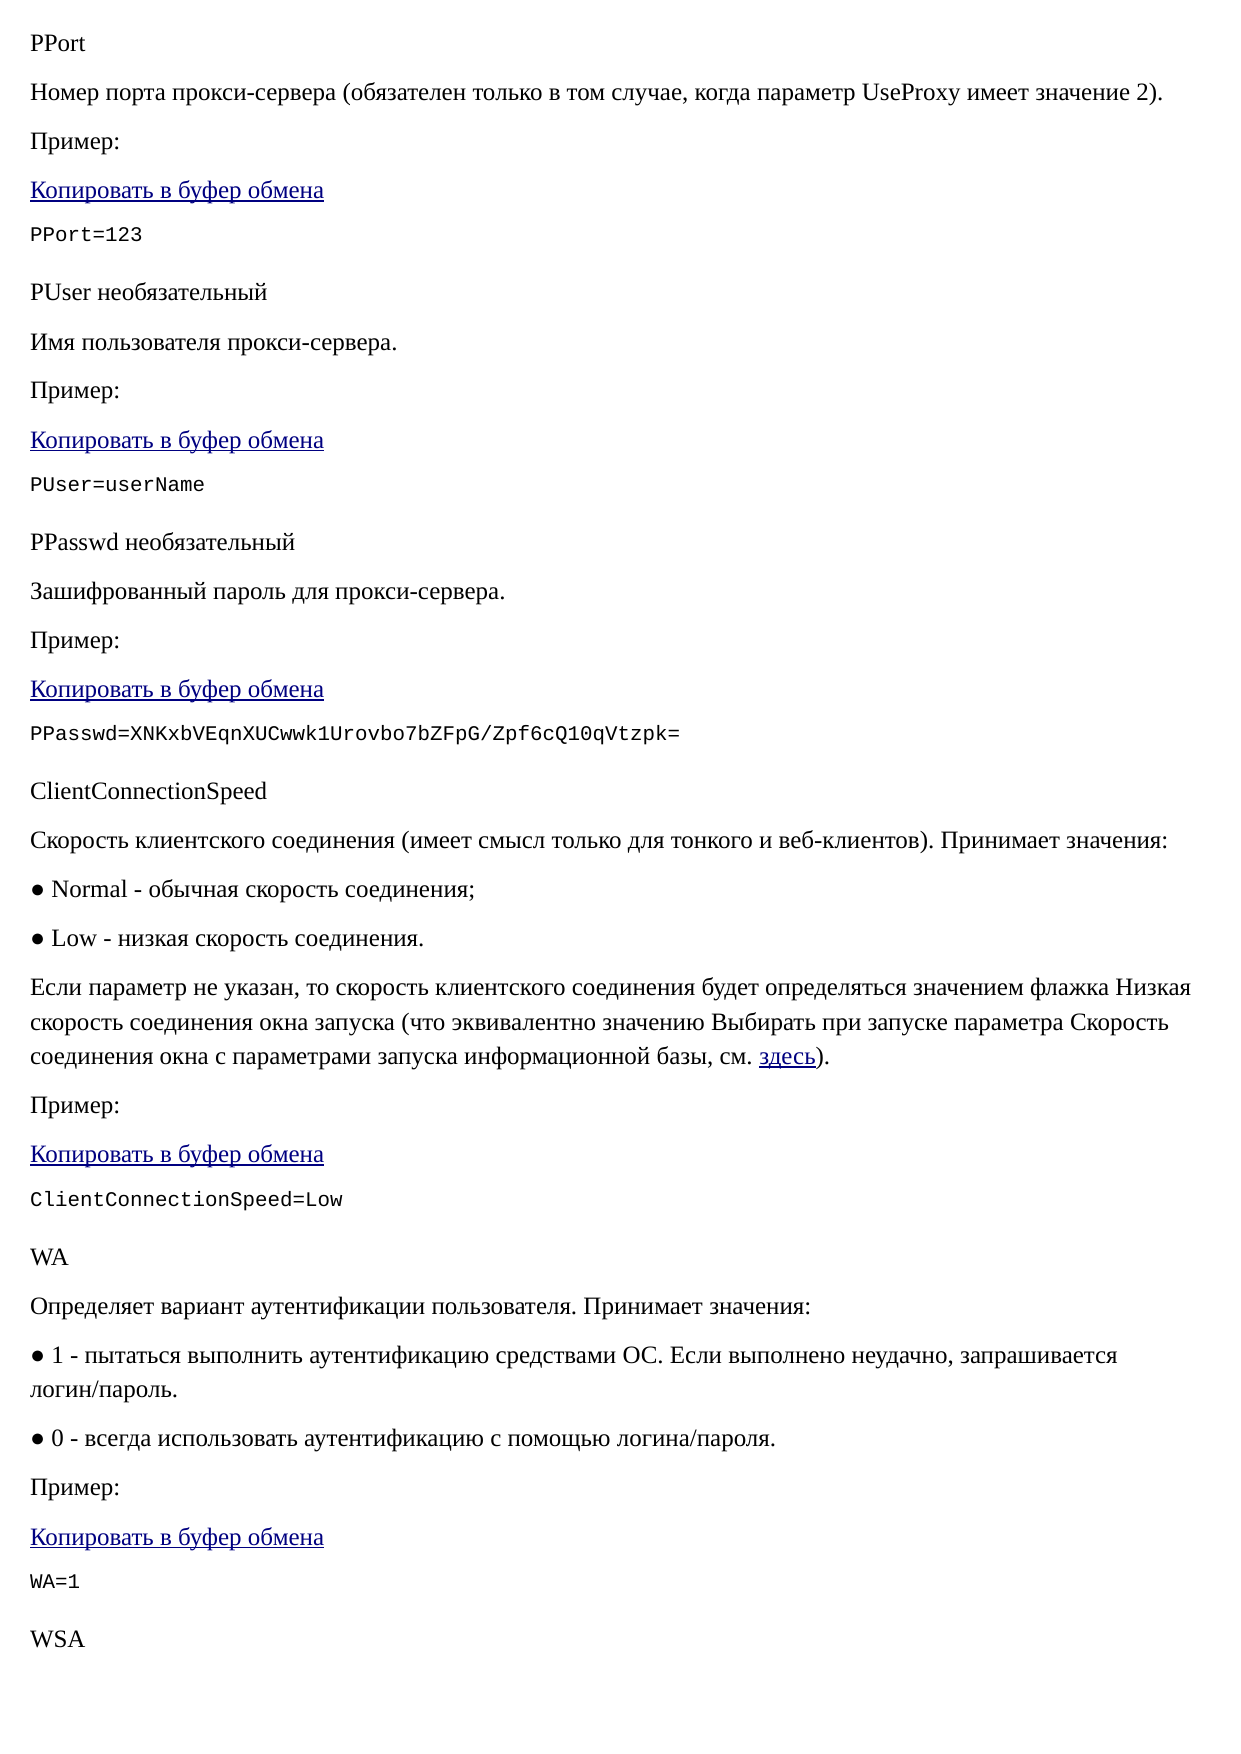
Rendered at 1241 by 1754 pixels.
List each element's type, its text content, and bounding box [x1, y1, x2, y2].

text Имя пользователя прокси-сервера. [30, 327, 1211, 355]
text Пример: [30, 1472, 1211, 1501]
text Копировать в буфер обмена [30, 175, 1211, 204]
text Зашифрованный пароль для прокси-сервера. [30, 576, 1211, 605]
text Копировать в буфер обмена [30, 674, 1211, 703]
text ● Normal ‑ обычная скорость соединения; [30, 874, 1211, 903]
text Копировать в буфер обмена [30, 1522, 1211, 1550]
text ClientConnectionSpeed=Low [30, 1189, 1211, 1212]
text PUser необязательный [30, 277, 1211, 306]
text Пример: [30, 625, 1211, 654]
text ClientConnectionSpeed [30, 776, 1211, 805]
text Скорость клиентского соединения (имеет смысл только для тонкого и веб-клиентов). Принимает значения: [30, 825, 1211, 854]
text Копировать в буфер обмена [30, 1139, 1211, 1168]
text PUser=userName [30, 474, 1211, 497]
text ● 1 ‑ пытаться выполнить аутентификацию средствами ОС. Если выполнено неудачно, запрашивается логин/пароль. [30, 1340, 1211, 1403]
text WA=1 [30, 1571, 1211, 1594]
text PPort [30, 28, 1211, 57]
text WSA [30, 1624, 1211, 1652]
text Пример: [30, 1091, 1211, 1119]
text WA [30, 1242, 1211, 1271]
text Копировать в буфер обмена [30, 425, 1211, 453]
text Если параметр не указан, то скорость клиентского соединения будет определяться значением флажка Низкая скорость соединения окна запуска (что эквивалентно значению Выбирать при запуске параметра Скорость соединения окна с параметрами запуска информационной базы, см. здесь). [30, 972, 1211, 1070]
text PPort=123 [30, 224, 1211, 248]
text PPasswd=XNKxbVEqnXUCwwk1Urovbo7bZFpG/Zpf6cQ10qVtzpk= [30, 723, 1211, 747]
text ● Low ‑ низкая скорость соединения. [30, 923, 1211, 952]
text Пример: [30, 126, 1211, 155]
text Пример: [30, 376, 1211, 404]
text ● 0 ‑ всегда использовать аутентификацию с помощью логина/пароля. [30, 1423, 1211, 1452]
text PPasswd необязательный [30, 527, 1211, 556]
text Определяет вариант аутентификации пользователя. Принимает значения: [30, 1291, 1211, 1319]
text Номер порта прокси-сервера (обязателен только в том случае, когда параметр UseProxy имеет значение 2). [30, 77, 1211, 106]
